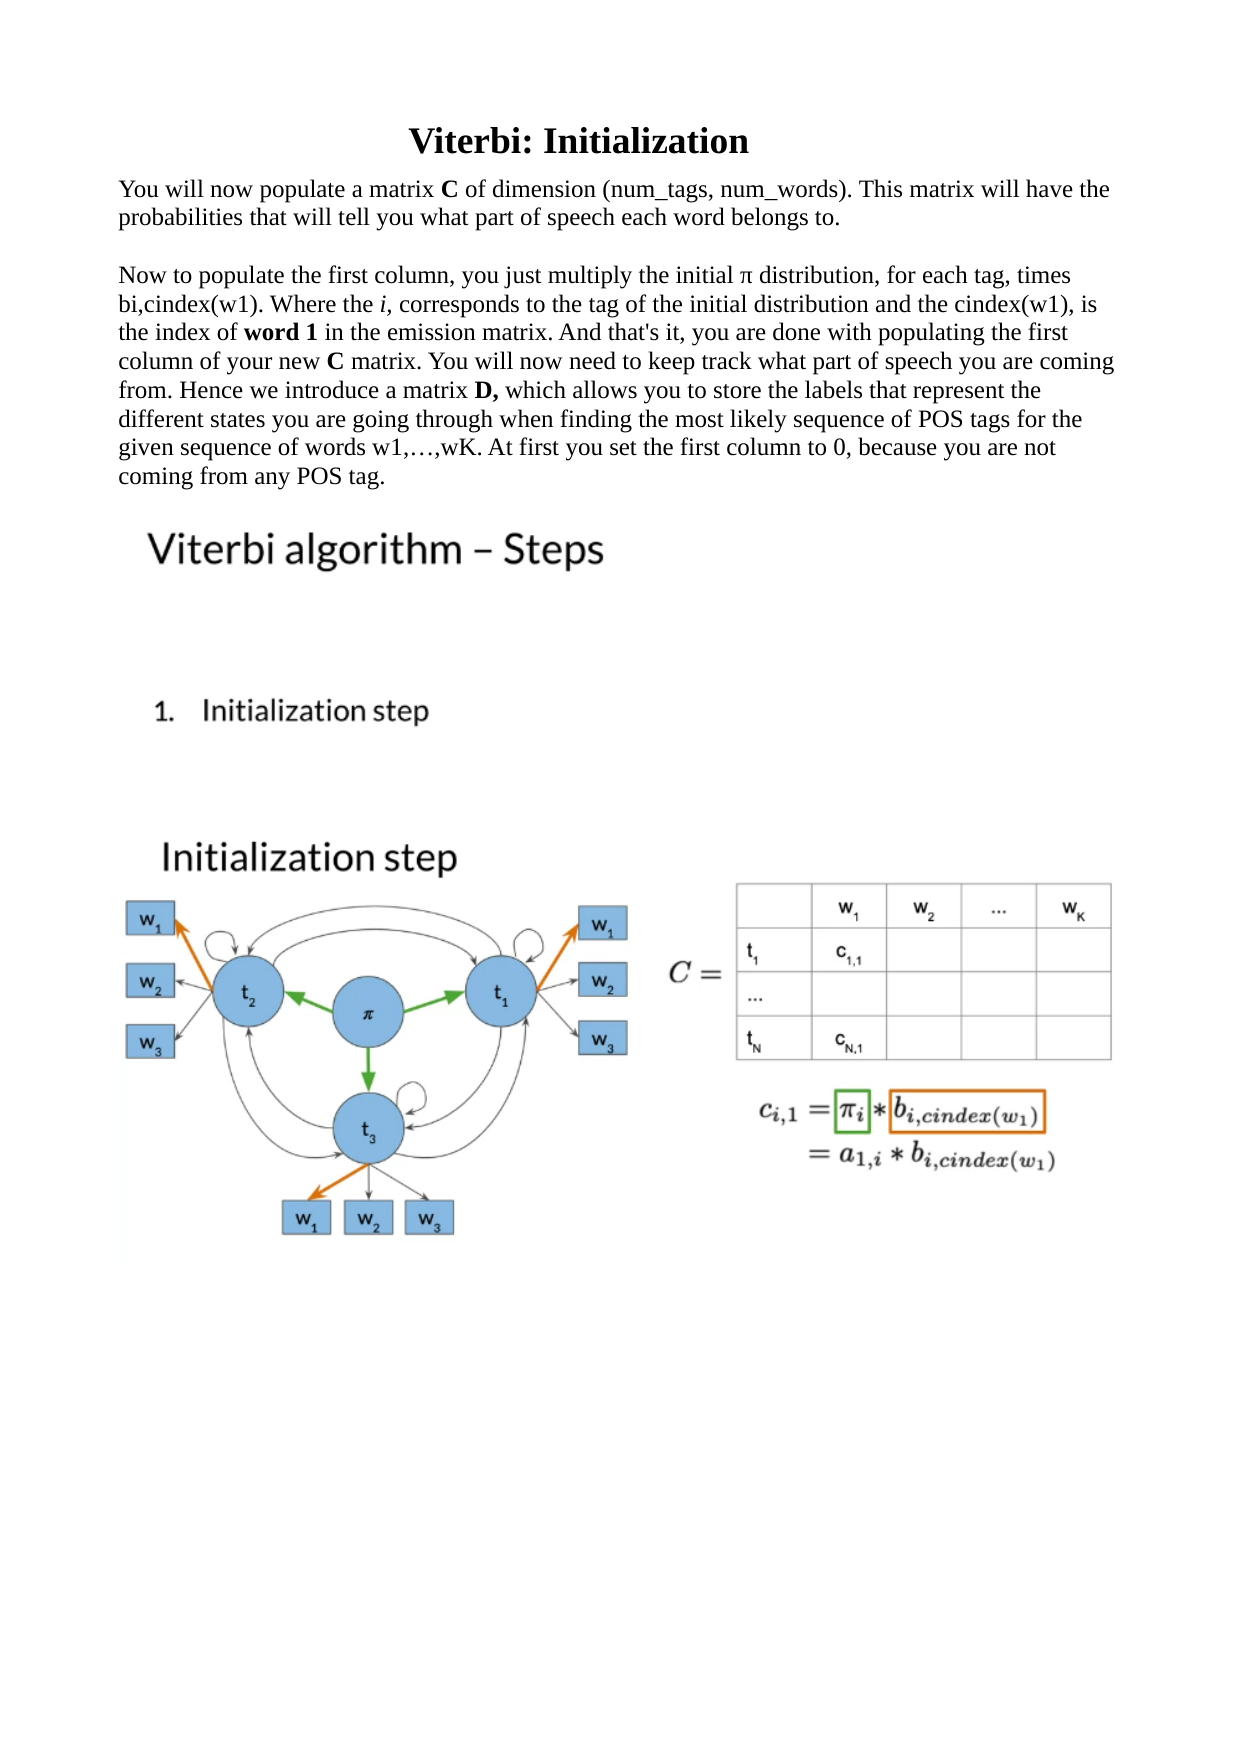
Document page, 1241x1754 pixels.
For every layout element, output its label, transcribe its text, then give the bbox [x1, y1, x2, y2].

picture [118, 518, 1123, 770]
text You will now populate a matrix C of dimension (num_tags, num_words). This matrix will have the probabilities that will tell you what part of speech each word belongs to. [118, 174, 1122, 231]
subtitle Viterbi: Initialization [118, 118, 1122, 161]
picture [118, 827, 1123, 1265]
text Now to populate the first column, you just multiply the initial π distribution, for each tag, times bi,cindex(w1​)​. Where the i, corresponds to the tag of the initial distribution and the cindex(w1​), is the index of word 1 in the emission matrix. And that's it, you are done with populating the first column of your new C matrix. You will now need to keep track what part of speech you are coming from. Hence we introduce a matrix D, which allows you to store the labels that represent the different states you are going through when finding the most likely sequence of POS tags for the given sequence of words w1​,…,wK​. At first you set the first column to 0, because you are not coming from any POS tag. [118, 260, 1122, 490]
